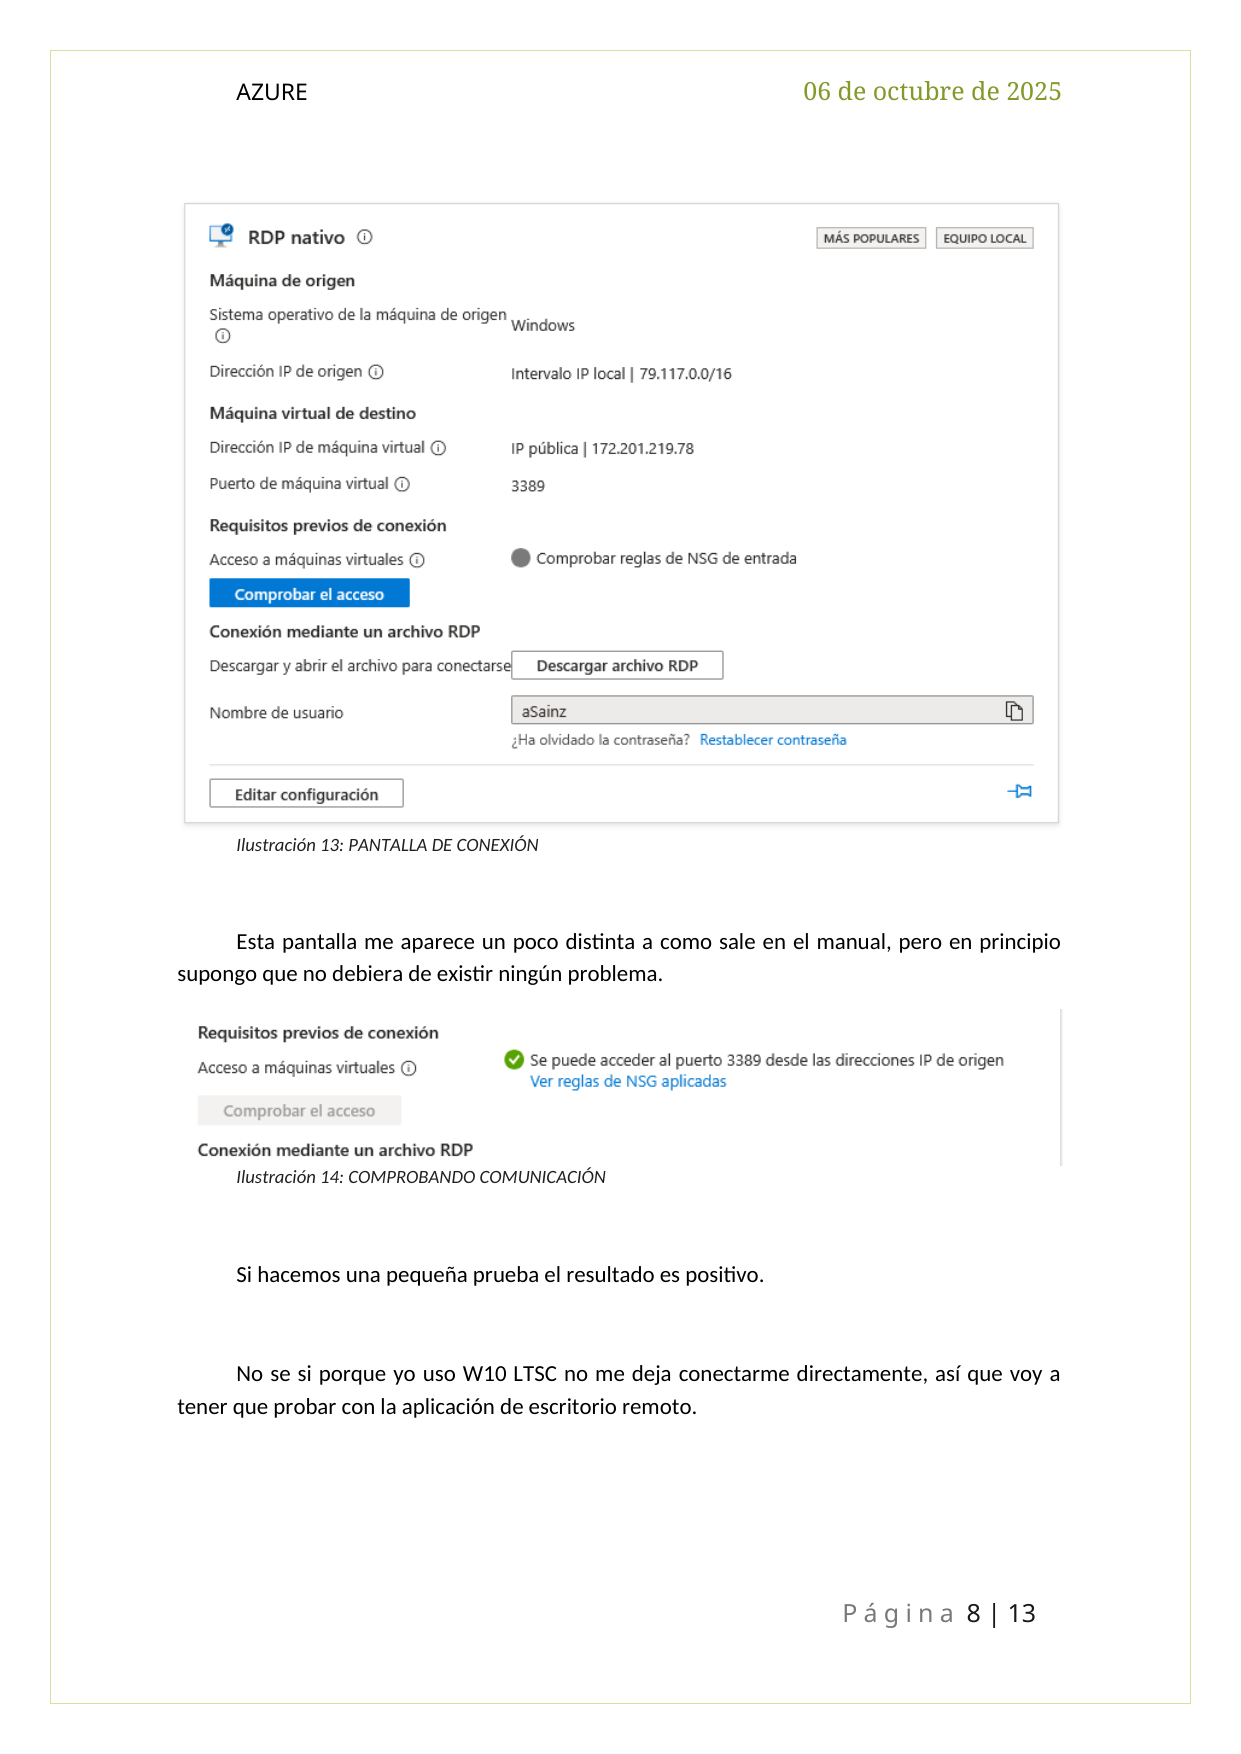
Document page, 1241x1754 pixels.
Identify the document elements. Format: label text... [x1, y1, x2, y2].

text Ilustración 14: COMPROBANDO COMUNICACIÓN [177, 1166, 1063, 1188]
text No se si porque yo uso W10 LTSC no me deja conectarme directamente, así que voy a tener que probar con la aplicación de escritorio remoto. [177, 1359, 1063, 1420]
text Si hacemos una pequeña prueba el resultado es positivo. [177, 1260, 1063, 1288]
picture [177, 197, 1064, 833]
text Ilustración 13: PANTALLA DE CONEXIÓN [177, 833, 1063, 856]
picture [177, 1009, 1064, 1166]
text Esta pantalla me aparece un poco distinta a como sale en el manual, pero en principio supongo que no debiera de existir ningún problema. [177, 927, 1063, 988]
